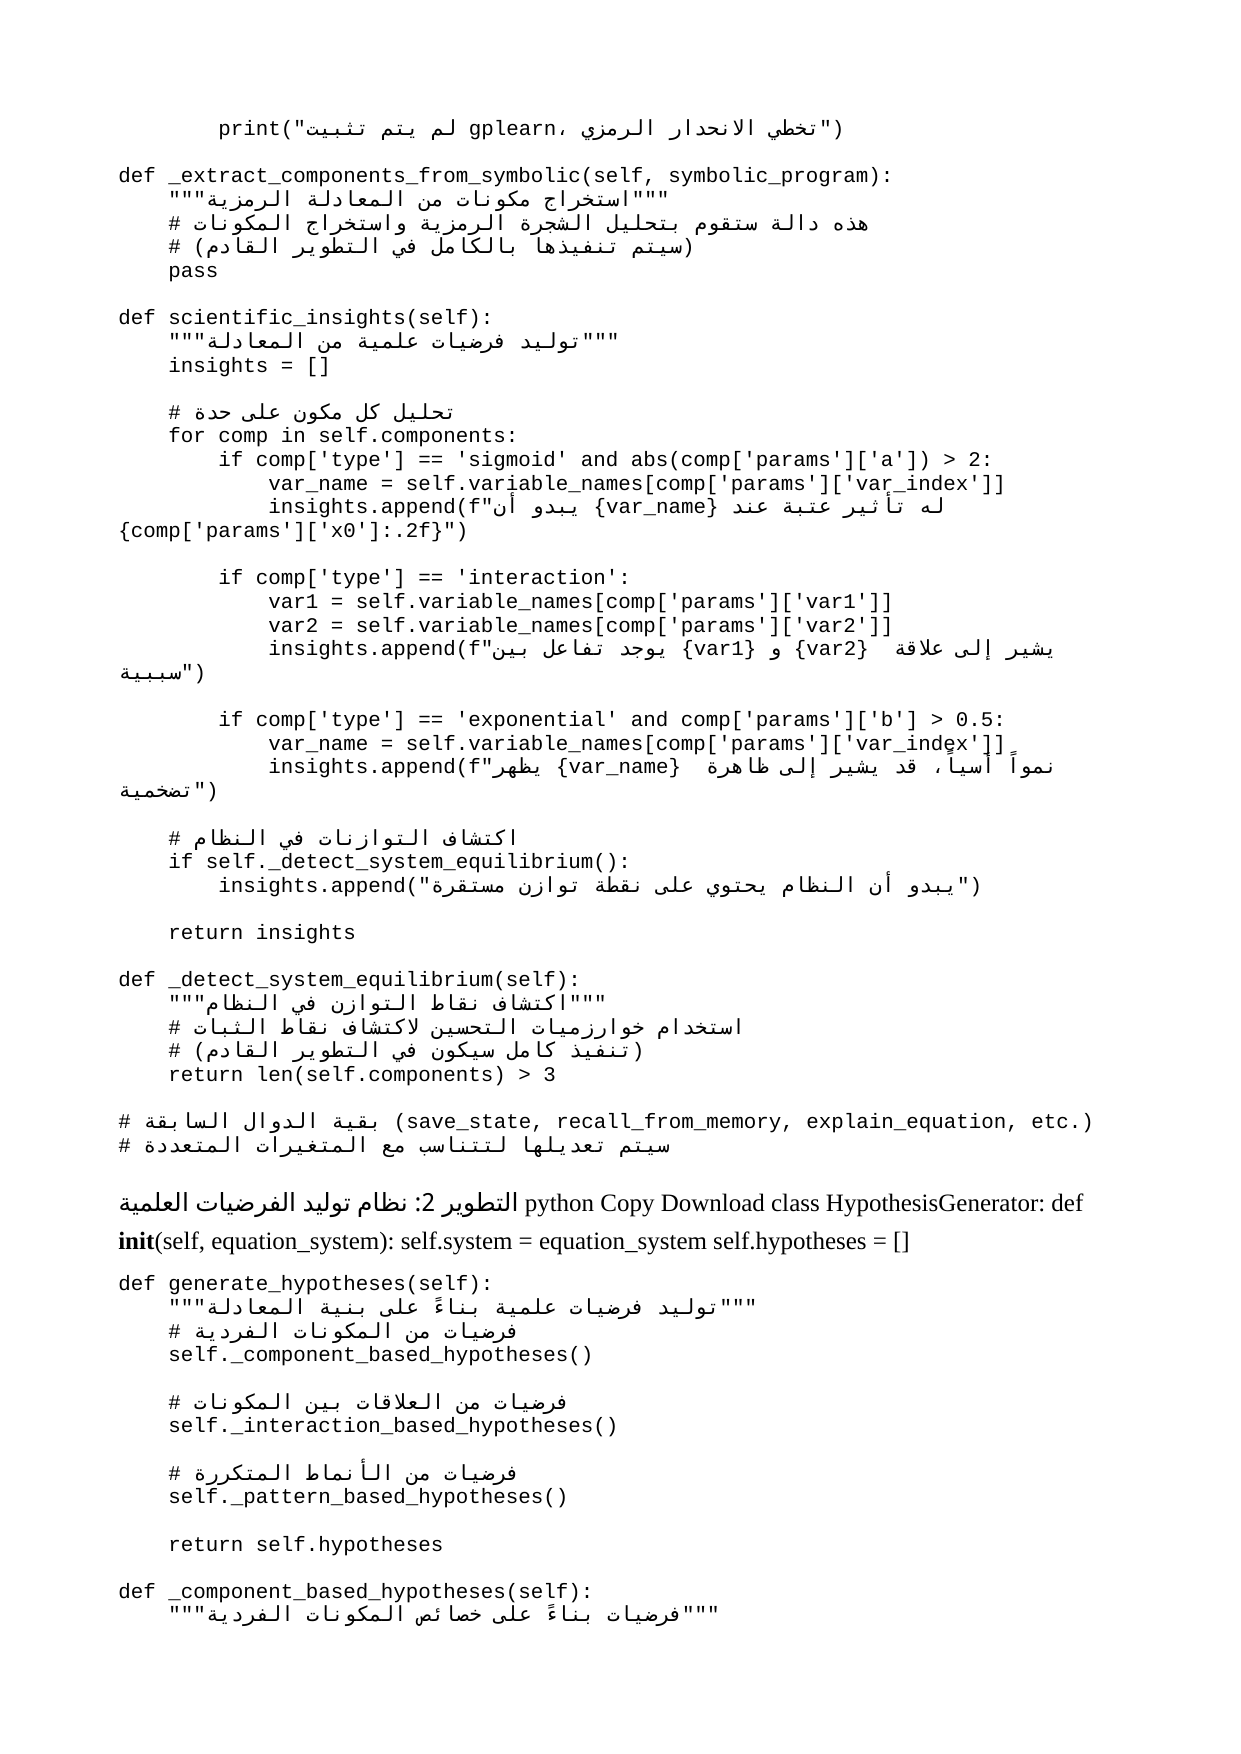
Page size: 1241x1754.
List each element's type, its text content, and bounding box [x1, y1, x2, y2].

text # فرضيات من الأنماط المتكررة [118, 1463, 1122, 1486]
text """فرضيات بناءً على خصائص المكونات الفردية""" [118, 1604, 1122, 1628]
text insights.append("يبدو أن النظام يحتوي على نقطة توازن مستقرة") [118, 875, 1122, 898]
text # فرضيات من العلاقات بين المكونات [118, 1392, 1122, 1415]
text """استخراج مكونات من المعادلة الرمزية""" [118, 189, 1122, 213]
text self._pattern_based_hypotheses() [118, 1486, 1122, 1510]
text if comp['type'] == 'exponential' and comp['params']['b'] > 0.5: [118, 709, 1122, 733]
text pass [118, 260, 1122, 284]
text if comp['type'] == 'sigmoid' and abs(comp['params']['a']) > 2: [118, 449, 1122, 473]
text var1 = self.variable_names[comp['params']['var1']] [118, 591, 1122, 615]
text self._interaction_based_hypotheses() [118, 1415, 1122, 1439]
text def _extract_components_from_symbolic(self, symbolic_program): [118, 165, 1122, 189]
text self._component_based_hypotheses() [118, 1344, 1122, 1368]
text # (سيتم تنفيذها بالكامل في التطوير القادم) [118, 236, 1122, 260]
text """توليد فرضيات علمية من المعادلة""" [118, 331, 1122, 354]
text var_name = self.variable_names[comp['params']['var_index']] [118, 733, 1122, 757]
text """توليد فرضيات علمية بناءً على بنية المعادلة""" [118, 1297, 1122, 1321]
text if self._detect_system_equilibrium(): [118, 851, 1122, 875]
text insights.append(f"يظهر {var_name} نمواً أسياً، قد يشير إلى ظاهرة تضخمية") [118, 757, 1122, 804]
text # بقية الدوال السابقة (save_state, recall_from_memory, explain_equation, etc.) [118, 1111, 1122, 1135]
text # تحليل كل مكون على حدة [118, 402, 1122, 426]
text return len(self.components) > 3 [118, 1064, 1122, 1088]
text insights = [] [118, 354, 1122, 378]
text def _detect_system_equilibrium(self): [118, 969, 1122, 993]
text var_name = self.variable_names[comp['params']['var_index']] [118, 473, 1122, 496]
text def scientific_insights(self): [118, 307, 1122, 331]
text # اكتشاف التوازنات في النظام [118, 827, 1122, 851]
text # فرضيات من المكونات الفردية [118, 1321, 1122, 1344]
text # (تنفيذ كامل سيكون في التطوير القادم) [118, 1040, 1122, 1064]
text return self.hypotheses [118, 1533, 1122, 1557]
text # سيتم تعديلها لتتناسب مع المتغيرات المتعددة [118, 1135, 1122, 1158]
text التطوير 2: نظام توليد الفرضيات العلمية python Copy Download class HypothesisGenerator: def init(self, equation_system): self.system = equation_system self.hypotheses = [] [118, 1188, 1122, 1254]
text def generate_hypotheses(self): [118, 1273, 1122, 1297]
text def _component_based_hypotheses(self): [118, 1581, 1122, 1604]
text for comp in self.components: [118, 426, 1122, 449]
text var2 = self.variable_names[comp['params']['var2']] [118, 615, 1122, 638]
text return insights [118, 922, 1122, 946]
text # استخدام خوارزميات التحسين لاكتشاف نقاط الثبات [118, 1017, 1122, 1040]
text # هذه دالة ستقوم بتحليل الشجرة الرمزية واستخراج المكونات [118, 213, 1122, 236]
text """اكتشاف نقاط التوازن في النظام""" [118, 993, 1122, 1017]
text insights.append(f"يبدو أن {var_name} له تأثير عتبة عند {comp['params']['x0']:.2f}") [118, 496, 1122, 544]
text print("لم يتم تثبيت gplearn، تخطي الانحدار الرمزي") [118, 118, 1122, 142]
text insights.append(f"يوجد تفاعل بين {var1} و {var2} يشير إلى علاقة سببية") [118, 638, 1122, 686]
text if comp['type'] == 'interaction': [118, 567, 1122, 591]
